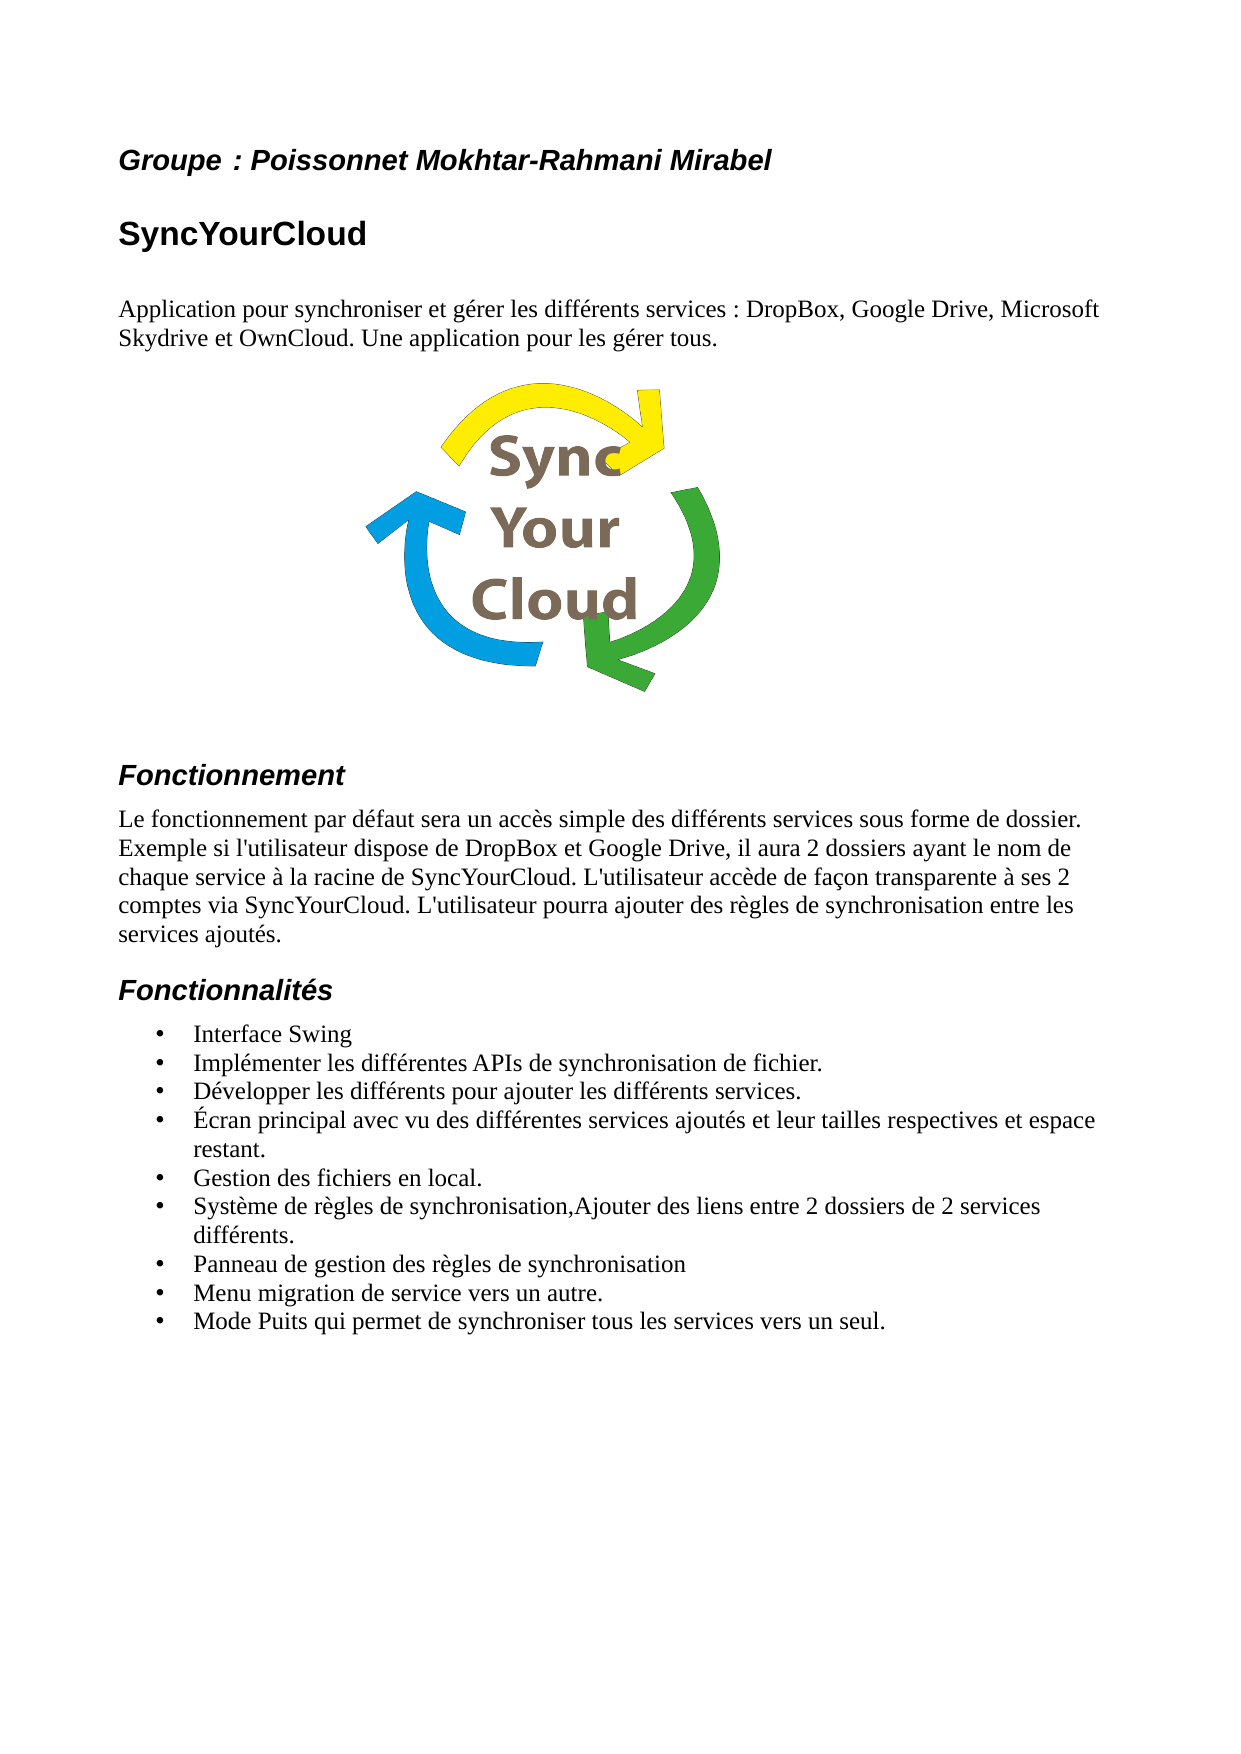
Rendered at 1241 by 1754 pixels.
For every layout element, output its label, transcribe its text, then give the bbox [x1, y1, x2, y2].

text Application pour synchroniser et gérer les différents services : DropBox, Google Drive, Microsoft Skydrive et OwnCloud. Une application pour les gérer tous. [118, 294, 1122, 352]
list Développer les différents pour ajouter les différents services. [156, 1076, 1122, 1105]
list Gestion des fichiers en local. [156, 1163, 1122, 1191]
subtitle SyncYourCloud [118, 214, 1122, 253]
subtitle Fonctionnement [118, 758, 1122, 792]
list Menu migration de service vers un autre. [156, 1278, 1122, 1306]
subtitle Fonctionnalités [118, 973, 1122, 1006]
picture [365, 383, 720, 692]
list Implémenter les différentes APIs de synchronisation de fichier. [156, 1048, 1122, 1076]
list Interface Swing [156, 1019, 1122, 1048]
list Mode Puits qui permet de synchroniser tous les services vers un seul. [156, 1306, 1122, 1335]
list Écran principal avec vu des différentes services ajoutés et leur tailles respectives et espace restant. [156, 1105, 1122, 1163]
list Système de règles de synchronisation,Ajouter des liens entre 2 dossiers de 2 services différents. [156, 1191, 1122, 1249]
subtitle Groupe : Poissonnet Mokhtar-Rahmani Mirabel [118, 143, 1122, 177]
list Panneau de gestion des règles de synchronisation [156, 1249, 1122, 1278]
text Le fonctionnement par défaut sera un accès simple des différents services sous forme de dossier. Exemple si l'utilisateur dispose de DropBox et Google Drive, il aura 2 dossiers ayant le nom de chaque service à la racine de SyncYourCloud. L'utilisateur accède de façon transparente à ses 2 comptes via SyncYourCloud. L'utilisateur pourra ajouter des règles de synchronisation entre les services ajoutés. [118, 804, 1122, 948]
